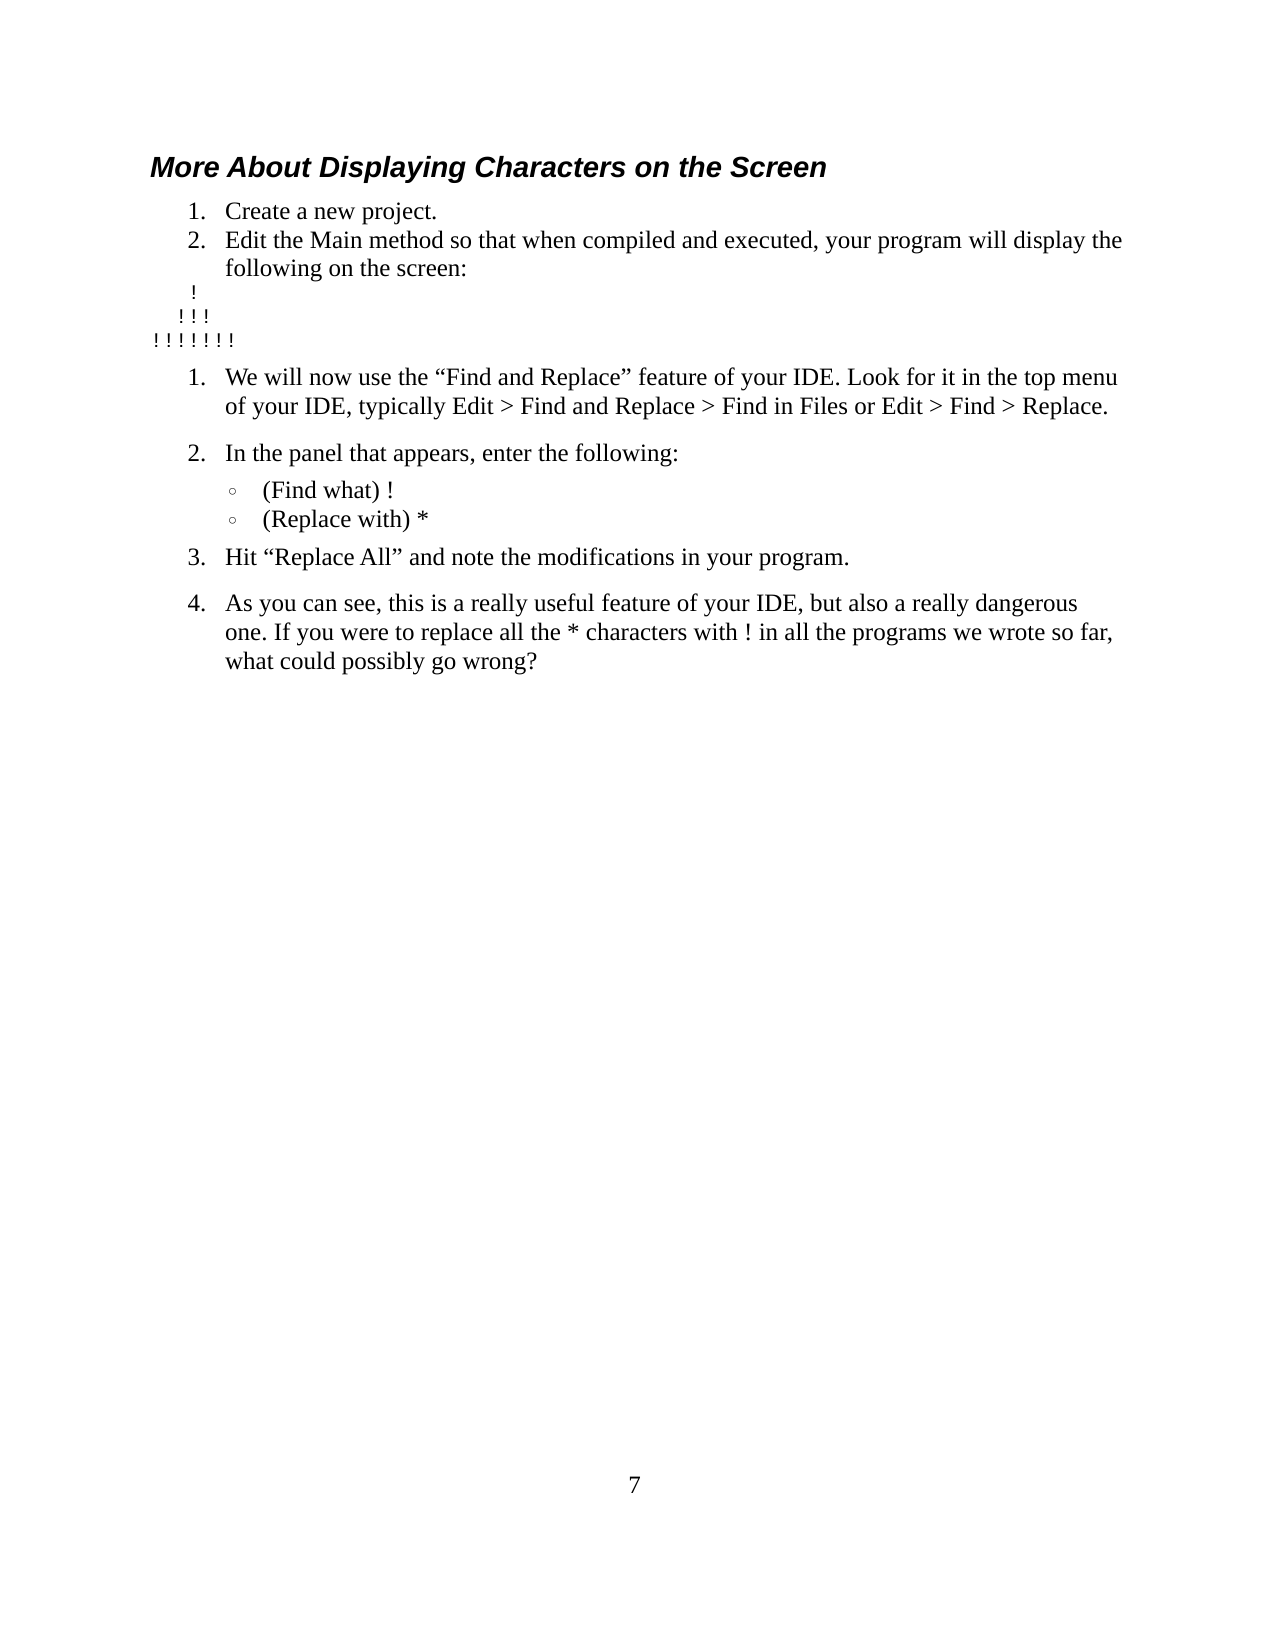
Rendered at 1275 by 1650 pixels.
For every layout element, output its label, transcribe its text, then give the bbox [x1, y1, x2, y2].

text !!!!!!! [150, 329, 1125, 353]
text !!! [150, 306, 1125, 329]
list We will now use the “Find and Replace” feature of your IDE. Look for it in the top menu of your IDE, typically Edit > Find and Replace > Find in Files or Edit > Find > Replace. [187, 362, 1125, 420]
list Hit “Replace All” and note the modifications in your program. [187, 542, 1125, 571]
list Create a new project. [187, 196, 1125, 225]
list In the panel that appears, enter the following: [187, 438, 1125, 466]
list (Replace with) * [225, 504, 1125, 533]
list As you can see, this is a really useful feature of your IDE, but also a really dangerous one. If you were to replace all the * characters with ! in all the programs we wrote so far, what could possibly go wrong? [187, 588, 1125, 675]
list Edit the Main method so that when compiled and executed, your program will display the following on the screen: [187, 225, 1125, 282]
text ! [150, 282, 1125, 306]
list (Find what) ! [225, 475, 1125, 504]
subtitle More About Displaying Characters on the Screen [150, 150, 1125, 183]
